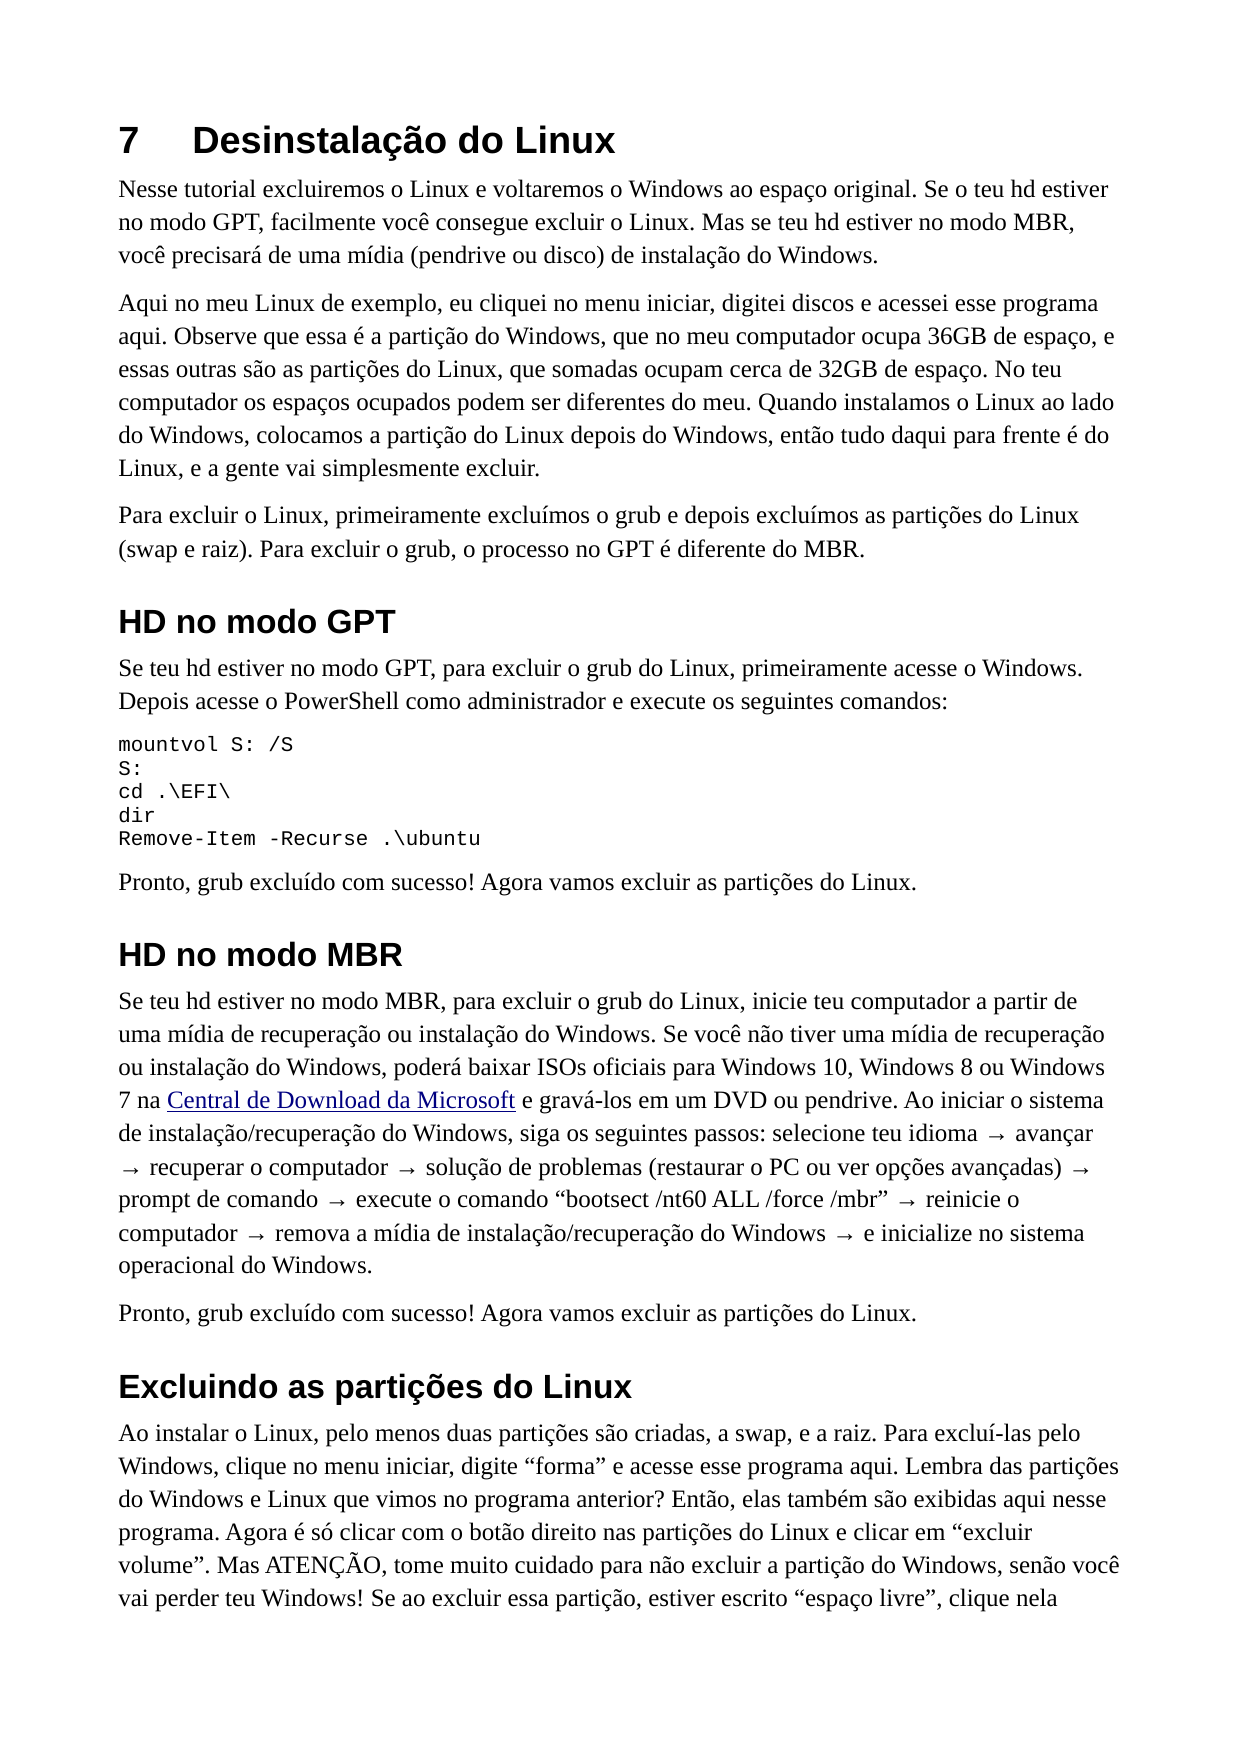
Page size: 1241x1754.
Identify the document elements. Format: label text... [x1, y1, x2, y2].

subtitle Desinstalação do Linux [118, 118, 1122, 162]
text Se teu hd estiver no modo MBR, para excluir o grub do Linux, inicie teu computador a partir de uma mídia de recuperação ou instalação do Windows. Se você não tiver uma mídia de recuperação ou instalação do Windows, poderá baixar ISOs oficiais para Windows 10, Windows 8 ou Windows 7 na Central de Download da Microsoft e gravá-los em um DVD ou pendrive. Ao iniciar o sistema de instalação/recuperação do Windows, siga os seguintes passos: selecione teu idioma → avançar → recuperar o computador → solução de problemas (restaurar o PC ou ver opções avançadas) → prompt de comando → execute o comando “bootsect /nt60 ALL /force /mbr” → reinicie o computador → remova a mídia de instalação/recuperação do Windows → e inicialize no sistema operacional do Windows. [118, 986, 1122, 1279]
subtitle HD no modo GPT [118, 602, 1122, 641]
text S: [118, 757, 1122, 781]
text mountvol S: /S [118, 734, 1122, 757]
subtitle HD no modo MBR [118, 935, 1122, 974]
text Pronto, grub excluído com sucesso! Agora vamos excluir as partições do Linux. [118, 867, 1122, 896]
text cd .\EFI\ [118, 781, 1122, 805]
text dir [118, 805, 1122, 828]
text Ao instalar o Linux, pelo menos duas partições são criadas, a swap, e a raiz. Para excluí-las pelo Windows, clique no menu iniciar, digite “forma” e acesse esse programa aqui. Lembra das partições do Windows e Linux que vimos no programa anterior? Então, elas também são exibidas aqui nesse programa. Agora é só clicar com o botão direito nas partições do Linux e clicar em “excluir volume”. Mas ATENÇÃO, tome muito cuidado para não excluir a partição do Windows, senão você vai perder teu Windows! Se ao excluir essa partição, estiver escrito “espaço livre”, clique nela [118, 1418, 1122, 1612]
text Pronto, grub excluído com sucesso! Agora vamos excluir as partições do Linux. [118, 1298, 1122, 1327]
text Remove-Item -Recurse .\ubuntu [118, 828, 1122, 852]
text Aqui no meu Linux de exemplo, eu cliquei no menu iniciar, digitei discos e acessei esse programa aqui. Observe que essa é a partição do Windows, que no meu computador ocupa 36GB de espaço, e essas outras são as partições do Linux, que somadas ocupam cerca de 32GB de espaço. No teu computador os espaços ocupados podem ser diferentes do meu. Quando instalamos o Linux ao lado do Windows, colocamos a partição do Linux depois do Windows, então tudo daqui para frente é do Linux, e a gente vai simplesmente excluir. [118, 288, 1122, 482]
subtitle Excluindo as partições do Linux [118, 1367, 1122, 1405]
text Para excluir o Linux, primeiramente excluímos o grub e depois excluímos as partições do Linux (swap e raiz). Para excluir o grub, o processo no GPT é diferente do MBR. [118, 501, 1122, 562]
text Nesse tutorial excluiremos o Linux e voltaremos o Windows ao espaço original. Se o teu hd estiver no modo GPT, facilmente você consegue excluir o Linux. Mas se teu hd estiver no modo MBR, você precisará de uma mídia (pendrive ou disco) de instalação do Windows. [118, 174, 1122, 269]
text Se teu hd estiver no modo GPT, para excluir o grub do Linux, primeiramente acesse o Windows. Depois acesse o PowerShell como administrador e execute os seguintes comandos: [118, 653, 1122, 715]
